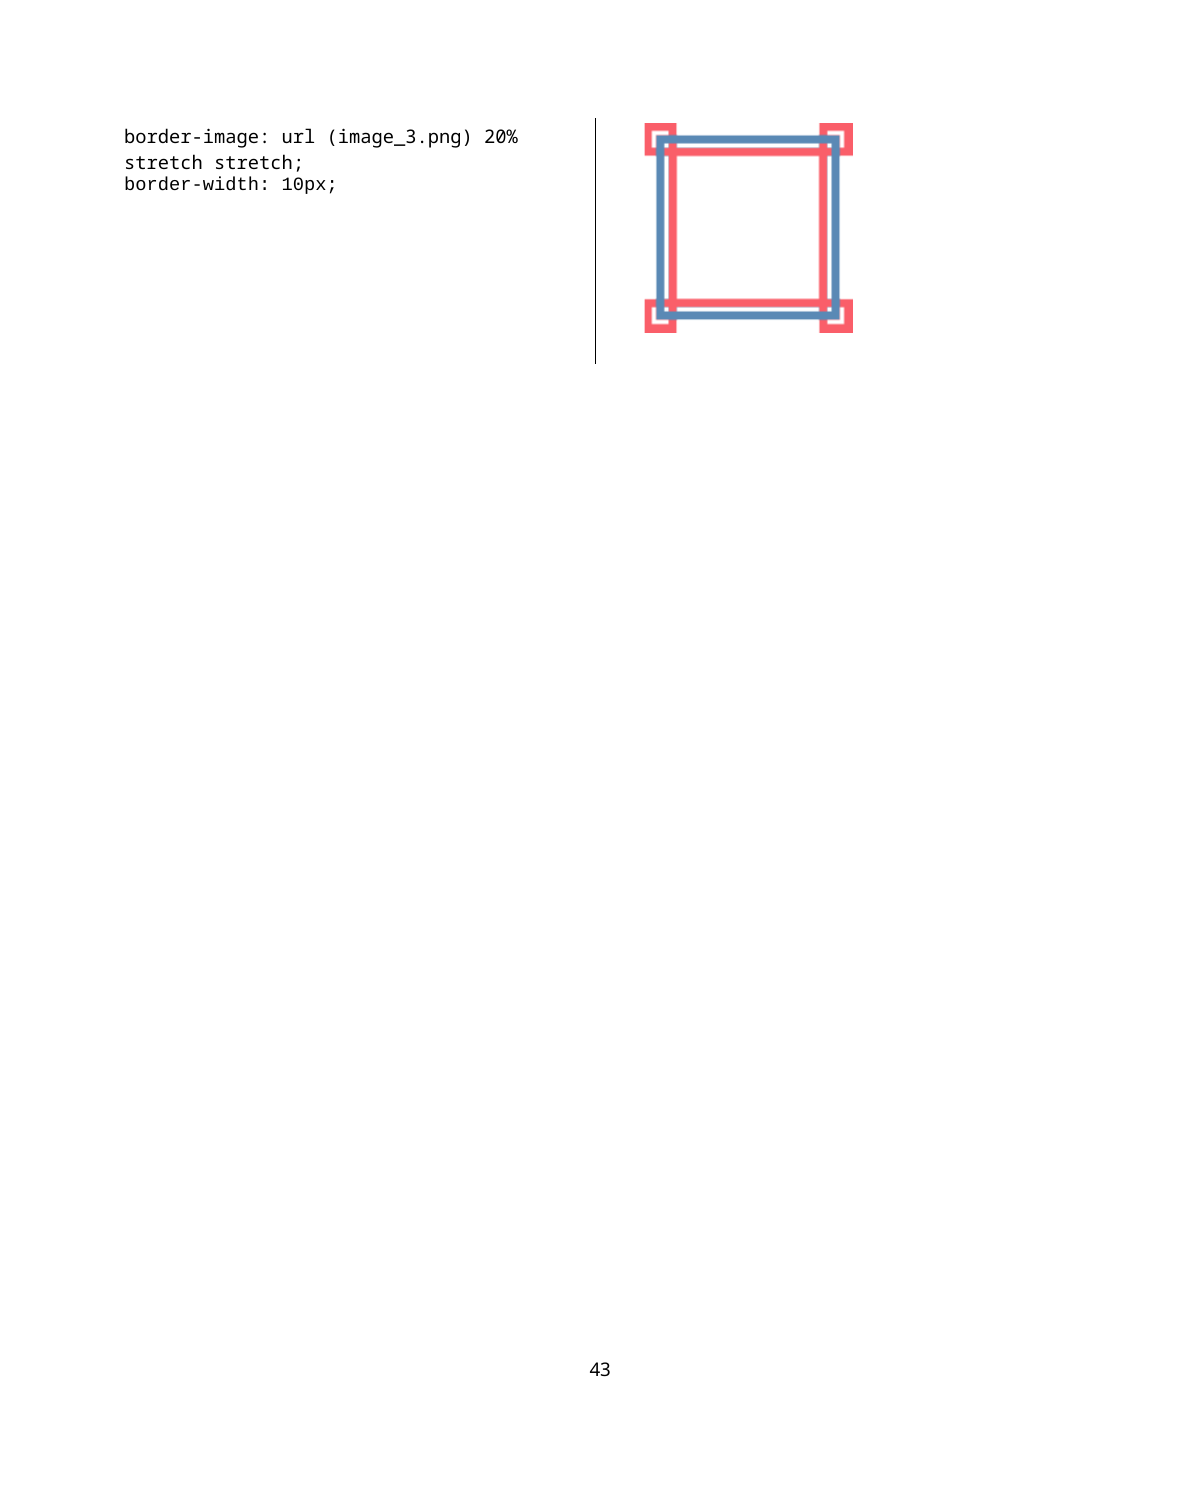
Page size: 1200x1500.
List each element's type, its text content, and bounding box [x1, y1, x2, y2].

picture [644, 123, 853, 333]
table_header border-image: url (image_3.png) 20% stretch stretch; border-width: 10px; [118, 118, 595, 363]
table_header [596, 118, 1082, 363]
